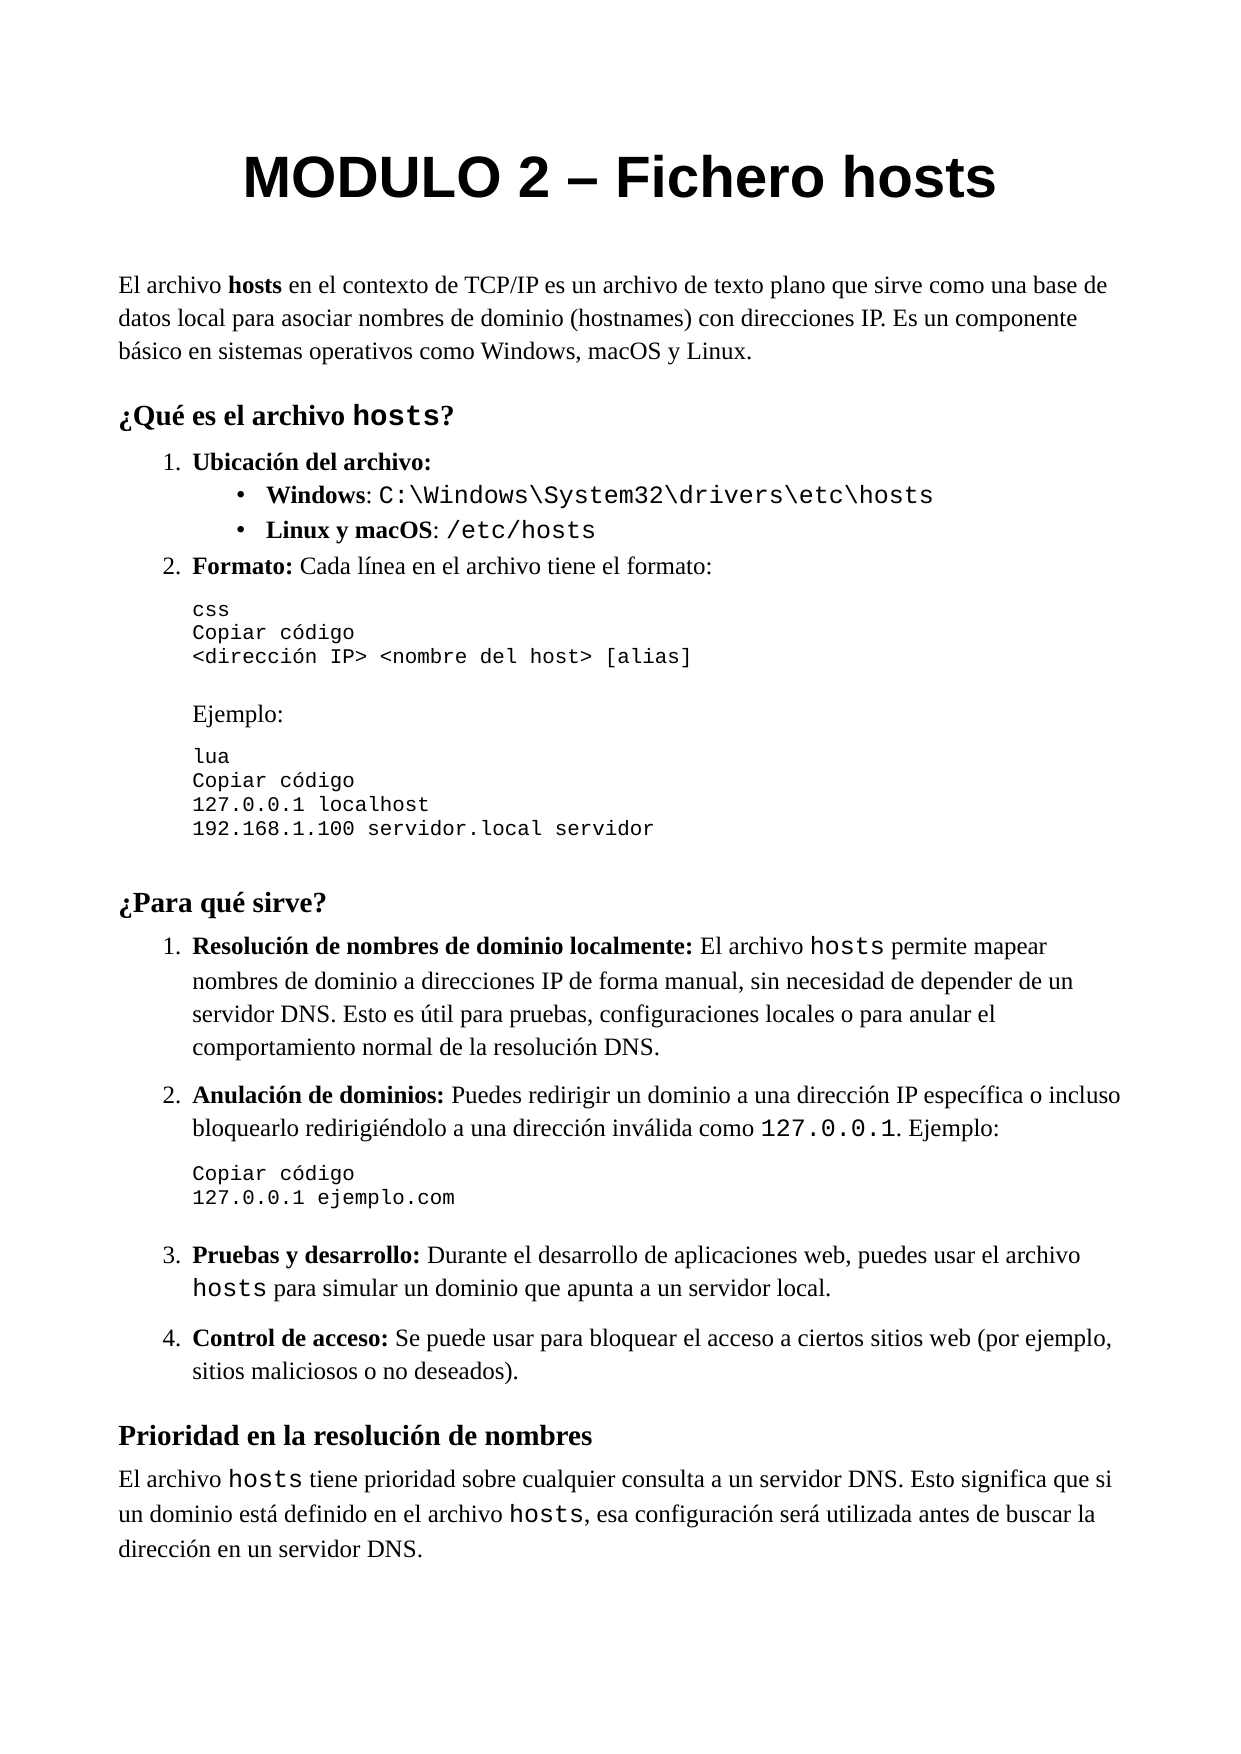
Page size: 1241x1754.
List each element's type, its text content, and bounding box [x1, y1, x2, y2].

list Pruebas y desarrollo: Durante el desarrollo de aplicaciones web, puedes usar el archivo hosts para simular un dominio que apunta a un servidor local. [162, 1240, 1122, 1304]
title MODULO 2 – Fichero hosts [118, 143, 1122, 210]
list Ejemplo: [162, 699, 1122, 728]
list Copiar código [162, 770, 1122, 794]
text El archivo hosts tiene prioridad sobre cualquier consulta a un servidor DNS. Esto significa que si un dominio está definido en el archivo hosts, esa configuración será utilizada antes de buscar la dirección en un servidor DNS. [118, 1464, 1122, 1563]
subtitle Prioridad en la resolución de nombres [118, 1418, 1122, 1452]
list Windows: C:\Windows\System32\drivers\etc\hosts [236, 480, 1122, 511]
list 127.0.0.1 ejemplo.com [162, 1187, 1122, 1210]
list Linux y macOS: /etc/hosts [236, 516, 1122, 546]
list Resolución de nombres de dominio localmente: El archivo hosts permite mapear nombres de dominio a direcciones IP de forma manual, sin necesidad de depender de un servidor DNS. Esto es útil para pruebas, configuraciones locales o para anular el comportamiento normal de la resolución DNS. [162, 931, 1122, 1061]
list lua [162, 747, 1122, 770]
list css [162, 598, 1122, 622]
list Copiar código [162, 1163, 1122, 1187]
list Control de acceso: Se puede usar para bloquear el acceso a ciertos sitios web (por ejemplo, sitios maliciosos o no deseados). [162, 1323, 1122, 1384]
list <dirección IP> <nombre del host> [alias] [162, 646, 1122, 669]
list 192.168.1.100 servidor.local servidor [162, 817, 1122, 841]
list Anulación de dominios: Puedes redirigir un dominio a una dirección IP específica o incluso bloquearlo redirigiéndolo a una dirección inválida como 127.0.0.1. Ejemplo: [162, 1080, 1122, 1144]
list Ubicación del archivo: [162, 447, 1122, 476]
subtitle ¿Para qué sirve? [118, 885, 1122, 919]
list Copiar código [162, 622, 1122, 646]
text El archivo hosts en el contexto de TCP/IP es un archivo de texto plano que sirve como una base de datos local para asociar nombres de dominio (hostnames) con direcciones IP. Es un componente básico en sistemas operativos como Windows, macOS y Linux. [118, 270, 1122, 365]
subtitle ¿Qué es el archivo hosts? [118, 398, 1122, 434]
list Formato: Cada línea en el archivo tiene el formato: [162, 551, 1122, 580]
list 127.0.0.1 localhost [162, 794, 1122, 817]
